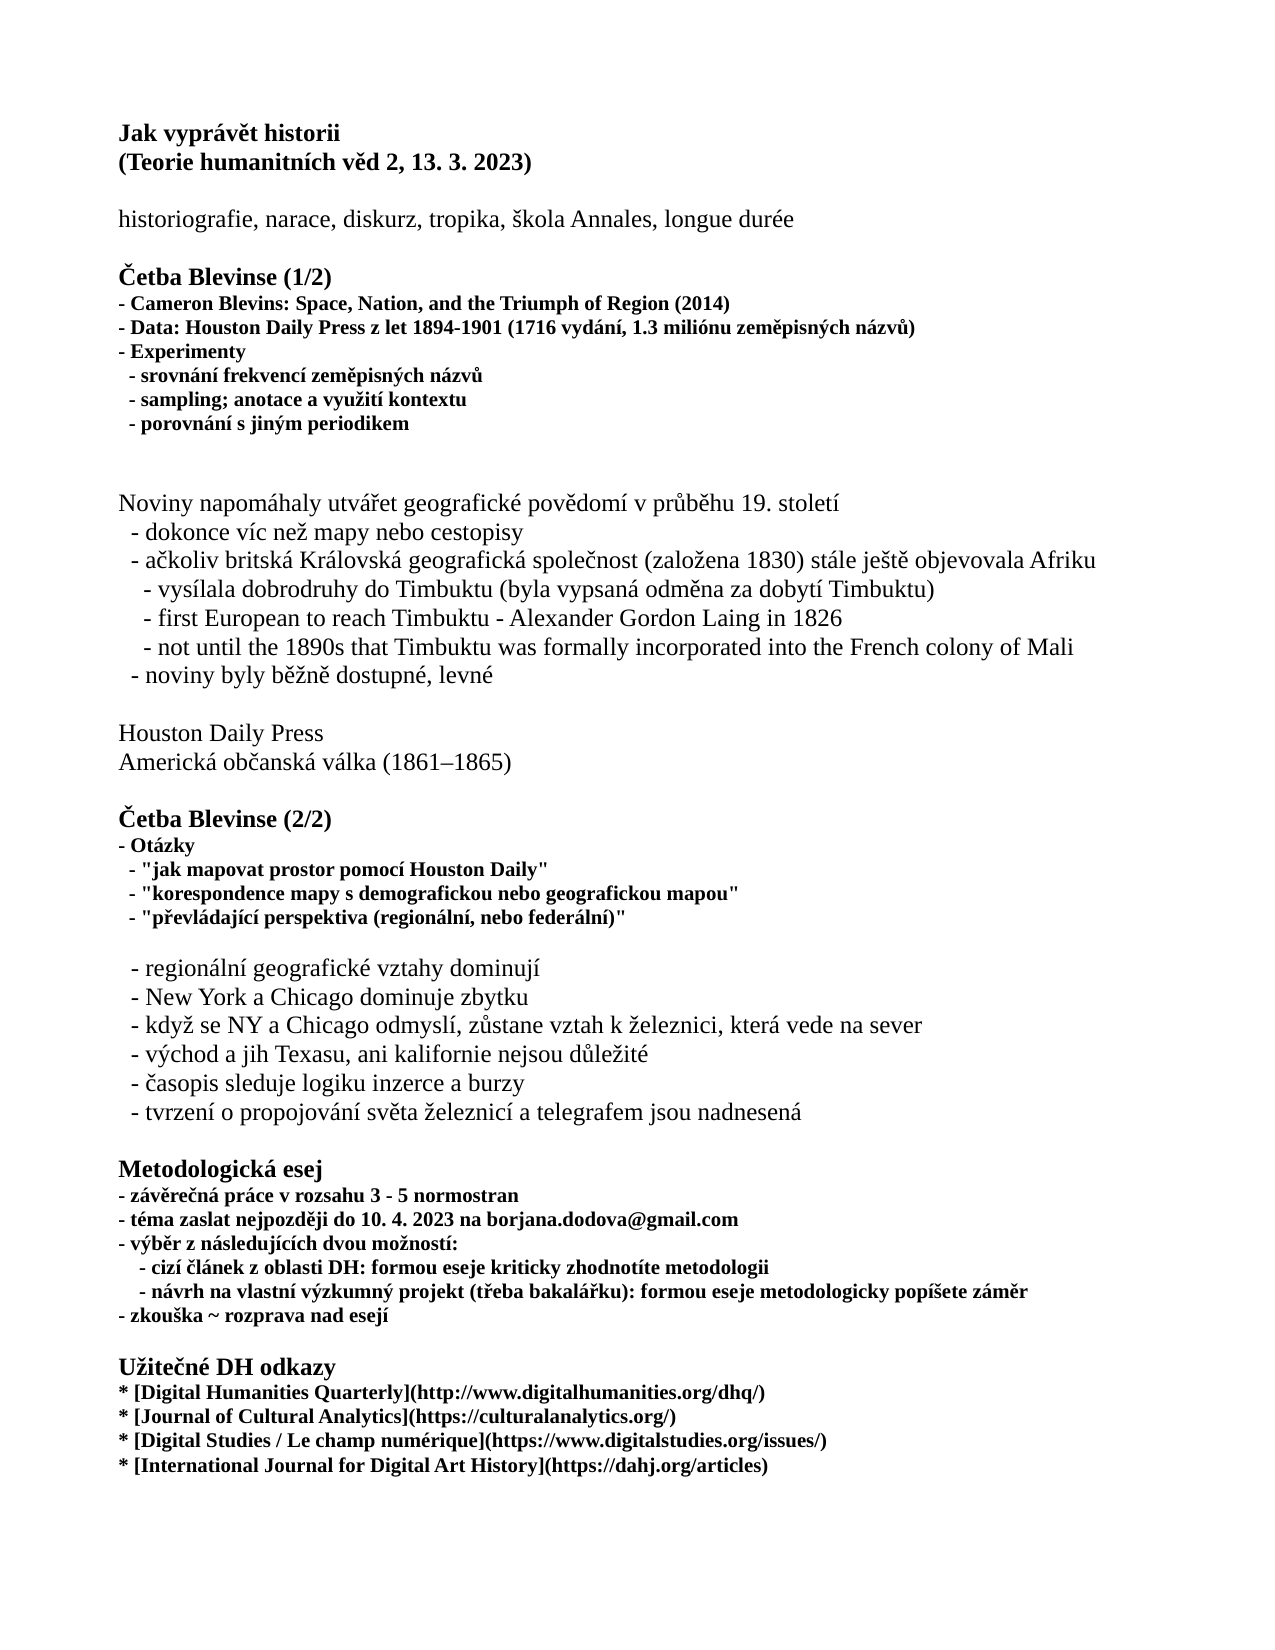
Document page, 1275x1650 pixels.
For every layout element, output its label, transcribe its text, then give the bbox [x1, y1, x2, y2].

text - výběr z následujících dvou možností: [118, 1231, 1157, 1255]
text - srovnání frekvencí zeměpisných názvů [118, 363, 1157, 387]
text - porovnání s jiným periodikem [118, 411, 1157, 435]
text - noviny byly běžně dostupné, levné [118, 660, 1157, 689]
text - Otázky [118, 833, 1157, 857]
text Americká občanská válka (1861–1865) [118, 747, 1157, 775]
text - návrh na vlastní výzkumný projekt (třeba bakalářku): formou eseje metodologicky popíšete záměr [118, 1279, 1157, 1303]
text historiografie, narace, diskurz, tropika, škola Annales, longue durée [118, 204, 1157, 233]
text Jak vyprávět historii [118, 118, 1157, 147]
text - časopis sleduje logiku inzerce a burzy [118, 1068, 1157, 1097]
text - když se NY a Chicago odmyslí, zůstane vztah k železnici, která vede na sever [118, 1011, 1157, 1039]
text Četba Blevinse (1/2) [118, 262, 1157, 291]
text - tvrzení o propojování světa železnicí a telegrafem jsou nadnesená [118, 1097, 1157, 1126]
text Houston Daily Press [118, 718, 1157, 747]
text - cizí článek z oblasti DH: formou eseje kriticky zhodnotíte metodologii [118, 1255, 1157, 1279]
text * [Digital Humanities Quarterly](http://www.digitalhumanities.org/dhq/) [118, 1380, 1157, 1404]
text - sampling; anotace a využití kontextu [118, 387, 1157, 411]
text - východ a jih Texasu, ani kalifornie nejsou důležité [118, 1039, 1157, 1068]
text (Teorie humanitních věd 2, 13. 3. 2023) [118, 147, 1157, 176]
text - "převládající perspektiva (regionální, nebo federální)" [118, 905, 1157, 929]
text * [Digital Studies / Le champ numérique](https://www.digitalstudies.org/issues/) [118, 1428, 1157, 1452]
text Metodologická esej [118, 1154, 1157, 1183]
text - vysílala dobrodruhy do Timbuktu (byla vypsaná odměna za dobytí Timbuktu) [118, 574, 1157, 603]
text - ačkoliv britská Královská geografická společnost (založena 1830) stále ještě objevovala Afriku [118, 545, 1157, 574]
text - zkouška ~ rozprava nad esejí [118, 1303, 1157, 1327]
text - "korespondence mapy s demografickou nebo geografickou mapou" [118, 881, 1157, 905]
text - first European to reach Timbuktu - Alexander Gordon Laing in 1826 [118, 603, 1157, 632]
text - Cameron Blevins: Space, Nation, and the Triumph of Region (2014) [118, 291, 1157, 315]
text * [International Journal for Digital Art History](https://dahj.org/articles) [118, 1452, 1157, 1477]
text Užitečné DH odkazy [118, 1352, 1157, 1380]
text * [Journal of Cultural Analytics](https://culturalanalytics.org/) [118, 1404, 1157, 1428]
text - závěrečná práce v rozsahu 3 - 5 normostran [118, 1183, 1157, 1207]
text - téma zaslat nejpozději do 10. 4. 2023 na borjana.dodova@gmail.com [118, 1207, 1157, 1231]
text Noviny napomáhaly utvářet geografické povědomí v průběhu 19. století [118, 488, 1157, 517]
text - regionální geografické vztahy dominují [118, 953, 1157, 982]
text - dokonce víc než mapy nebo cestopisy [118, 517, 1157, 545]
text - "jak mapovat prostor pomocí Houston Daily" [118, 857, 1157, 881]
text - not until the 1890s that Timbuktu was formally incorporated into the French colony of Mali [118, 632, 1157, 660]
text - Data: Houston Daily Press z let 1894-1901 (1716 vydání, 1.3 miliónu zeměpisných názvů) [118, 315, 1157, 339]
text Četba Blevinse (2/2) [118, 804, 1157, 833]
text - New York a Chicago dominuje zbytku [118, 982, 1157, 1011]
text - Experimenty [118, 339, 1157, 363]
